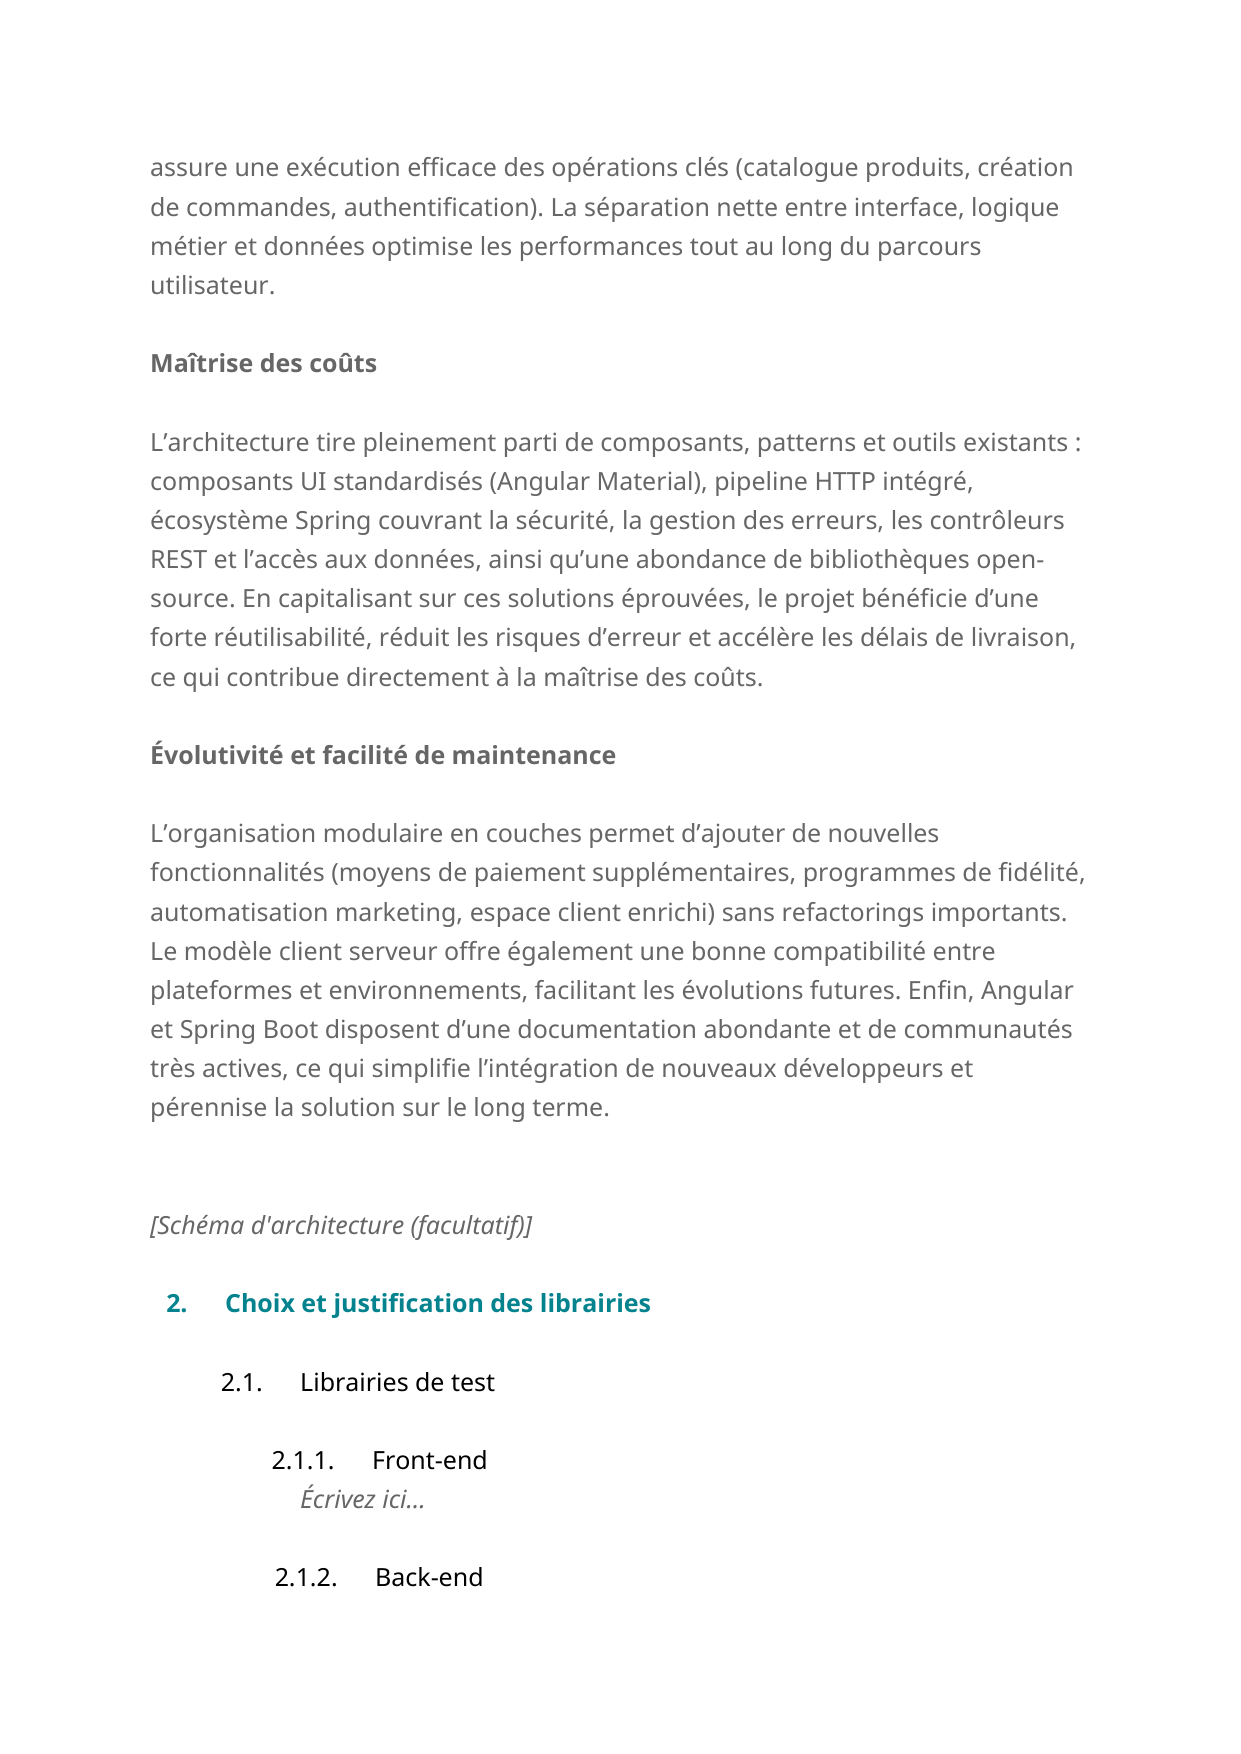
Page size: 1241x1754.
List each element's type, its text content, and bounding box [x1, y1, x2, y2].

list Front-end [334, 1442, 1090, 1477]
text [Schéma d'architecture (facultatif)] [150, 1207, 1090, 1242]
list Librairies de test [262, 1364, 1090, 1398]
list Back-end [337, 1560, 1090, 1594]
text Évolutivité et facilité de maintenance [150, 737, 1090, 772]
text Écrivez ici… [225, 1482, 1090, 1516]
text L’architecture tire pleinement parti de composants, patterns et outils existants : composants UI standardisés (Angular Material), pipeline HTTP intégré, écosystème Spring couvrant la sécurité, la gestion des erreurs, les contrôleurs REST et l’accès aux données, ainsi qu’une abondance de bibliothèques open-source. En capitalisant sur ces solutions éprouvées, le projet bénéficie d’une forte réutilisabilité, réduit les risques d’erreur et accélère les délais de livraison, ce qui contribue directement à la maîtrise des coûts. [150, 424, 1090, 693]
text assure une exécution efficace des opérations clés (catalogue produits, création de commandes, authentification). La séparation nette entre interface, logique métier et données optimise les performances tout au long du parcours utilisateur. [150, 150, 1090, 302]
list Choix et justification des librairies [187, 1286, 1090, 1320]
text Maîtrise des coûts [150, 346, 1090, 380]
text L’organisation modulaire en couches permet d’ajouter de nouvelles fonctionnalités (moyens de paiement supplémentaires, programmes de fidélité, automatisation marketing, espace client enrichi) sans refactorings importants. Le modèle client serveur offre également une bonne compatibilité entre plateformes et environnements, facilitant les évolutions futures. Enfin, Angular et Spring Boot disposent d’une documentation abondante et de communautés très actives, ce qui simplifie l’intégration de nouveaux développeurs et pérennise la solution sur le long terme. [150, 816, 1090, 1124]
